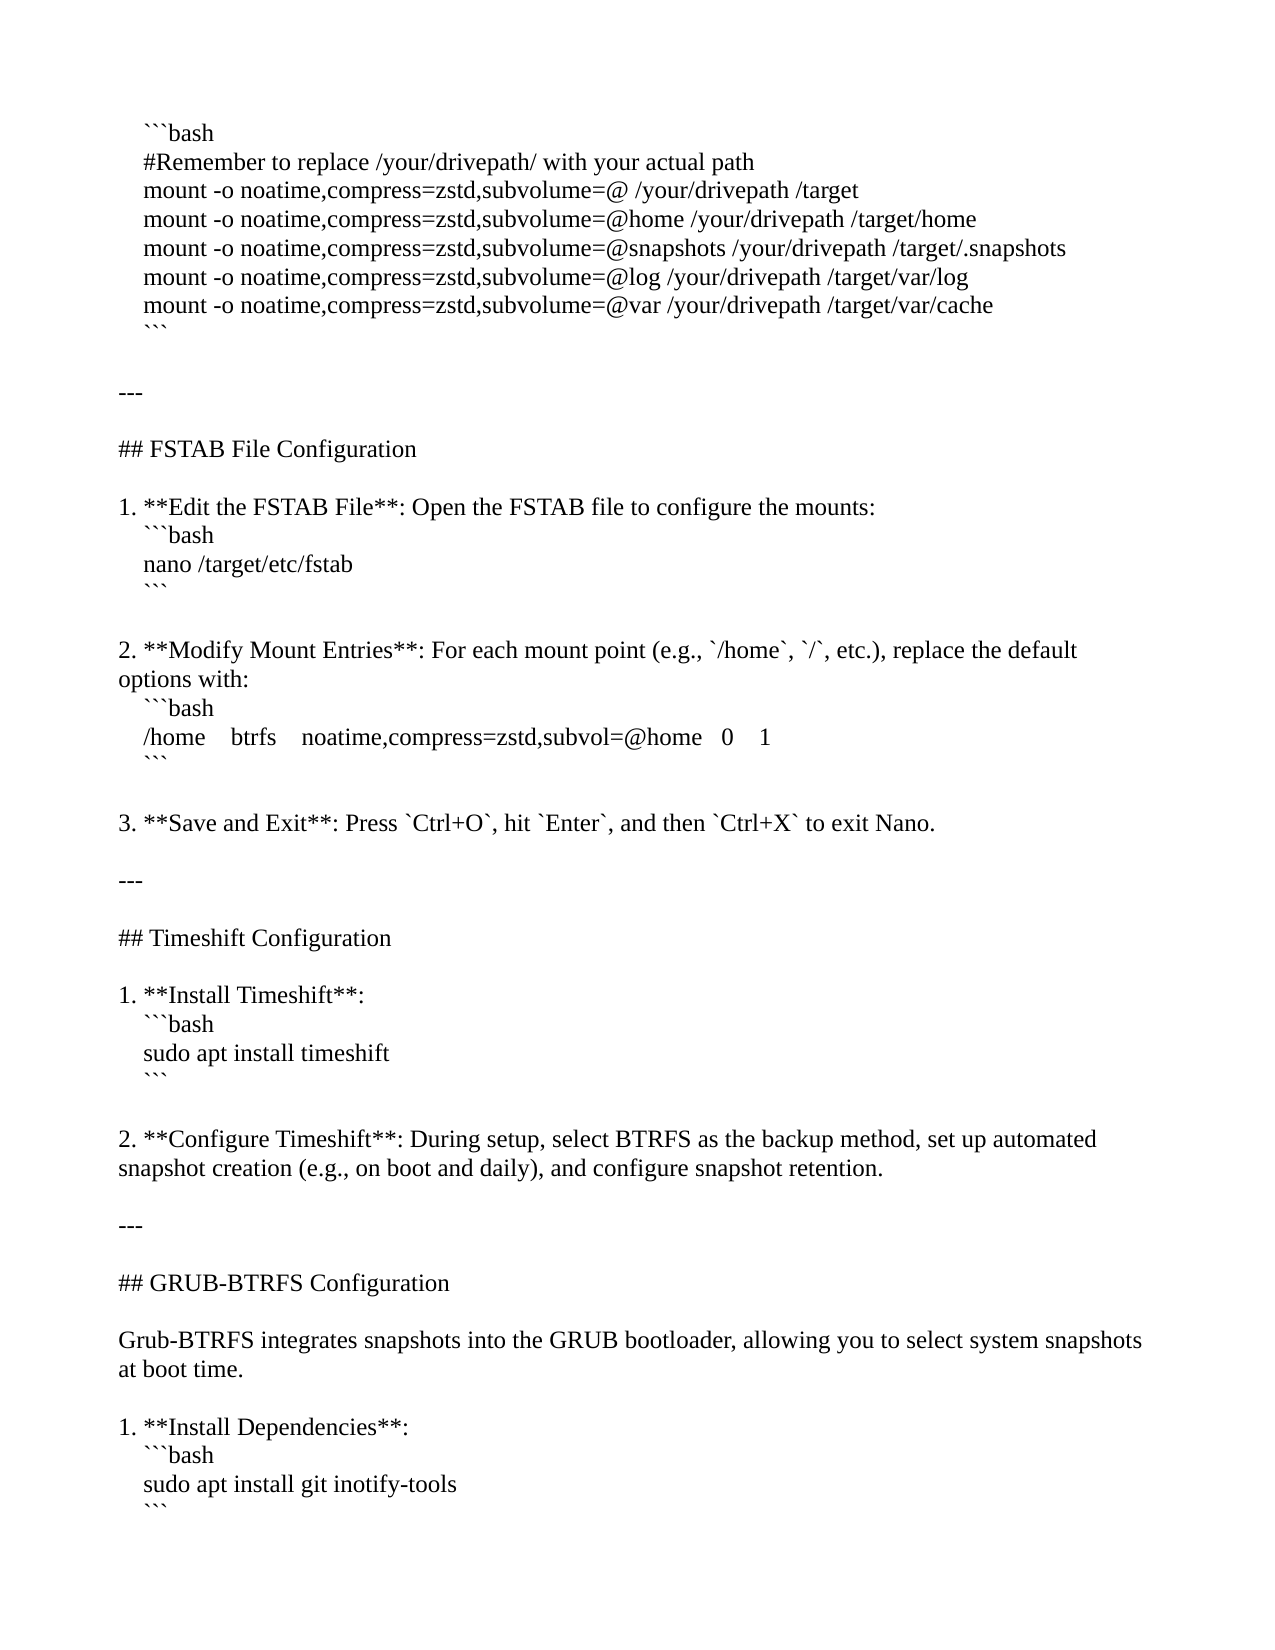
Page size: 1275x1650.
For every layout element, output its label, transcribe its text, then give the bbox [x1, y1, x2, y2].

text 2. **Configure Timeshift**: During setup, select BTRFS as the backup method, set up automated snapshot creation (e.g., on boot and daily), and configure snapshot retention. [118, 1124, 1157, 1182]
text 3. **Save and Exit**: Press `Ctrl+O`, hit `Enter`, and then `Ctrl+X` to exit Nano. [118, 808, 1157, 837]
text nano /target/etc/fstab [118, 549, 1157, 578]
text ```bash [118, 118, 1157, 147]
text #Remember to replace /your/drivepath/ with your actual path [118, 147, 1157, 176]
text ```bash [118, 1009, 1157, 1038]
text 1. **Install Timeshift**: [118, 981, 1157, 1009]
text mount -o noatime,compress=zstd,subvolume=@log /your/drivepath /target/var/log [118, 262, 1157, 291]
text mount -o noatime,compress=zstd,subvolume=@snapshots /your/drivepath /target/.snapshots [118, 233, 1157, 262]
text Grub-BTRFS integrates snapshots into the GRUB bootloader, allowing you to select system snapshots at boot time. [118, 1326, 1157, 1383]
text sudo apt install timeshift [118, 1038, 1157, 1067]
text --- [118, 1211, 1157, 1239]
text ``` [118, 319, 1157, 348]
text 2. **Modify Mount Entries**: For each mount point (e.g., `/home`, `/`, etc.), replace the default options with: [118, 636, 1157, 693]
text mount -o noatime,compress=zstd,subvolume=@var /your/drivepath /target/var/cache [118, 291, 1157, 319]
text --- [118, 866, 1157, 894]
text ## FSTAB File Configuration [118, 434, 1157, 463]
text ``` [118, 751, 1157, 779]
text ## Timeshift Configuration [118, 923, 1157, 952]
text ``` [118, 1067, 1157, 1096]
text mount -o noatime,compress=zstd,subvolume=@ /your/drivepath /target [118, 176, 1157, 204]
text ``` [118, 1498, 1157, 1527]
text ## GRUB-BTRFS Configuration [118, 1268, 1157, 1297]
text 1. **Install Dependencies**: [118, 1412, 1157, 1441]
text ``` [118, 578, 1157, 607]
text ```bash [118, 1441, 1157, 1469]
text ```bash [118, 693, 1157, 722]
text --- [118, 377, 1157, 406]
text /home btrfs noatime,compress=zstd,subvol=@home 0 1 [118, 722, 1157, 751]
text 1. **Edit the FSTAB File**: Open the FSTAB file to configure the mounts: [118, 492, 1157, 521]
text sudo apt install git inotify-tools [118, 1469, 1157, 1498]
text ```bash [118, 521, 1157, 549]
text mount -o noatime,compress=zstd,subvolume=@home /your/drivepath /target/home [118, 204, 1157, 233]
